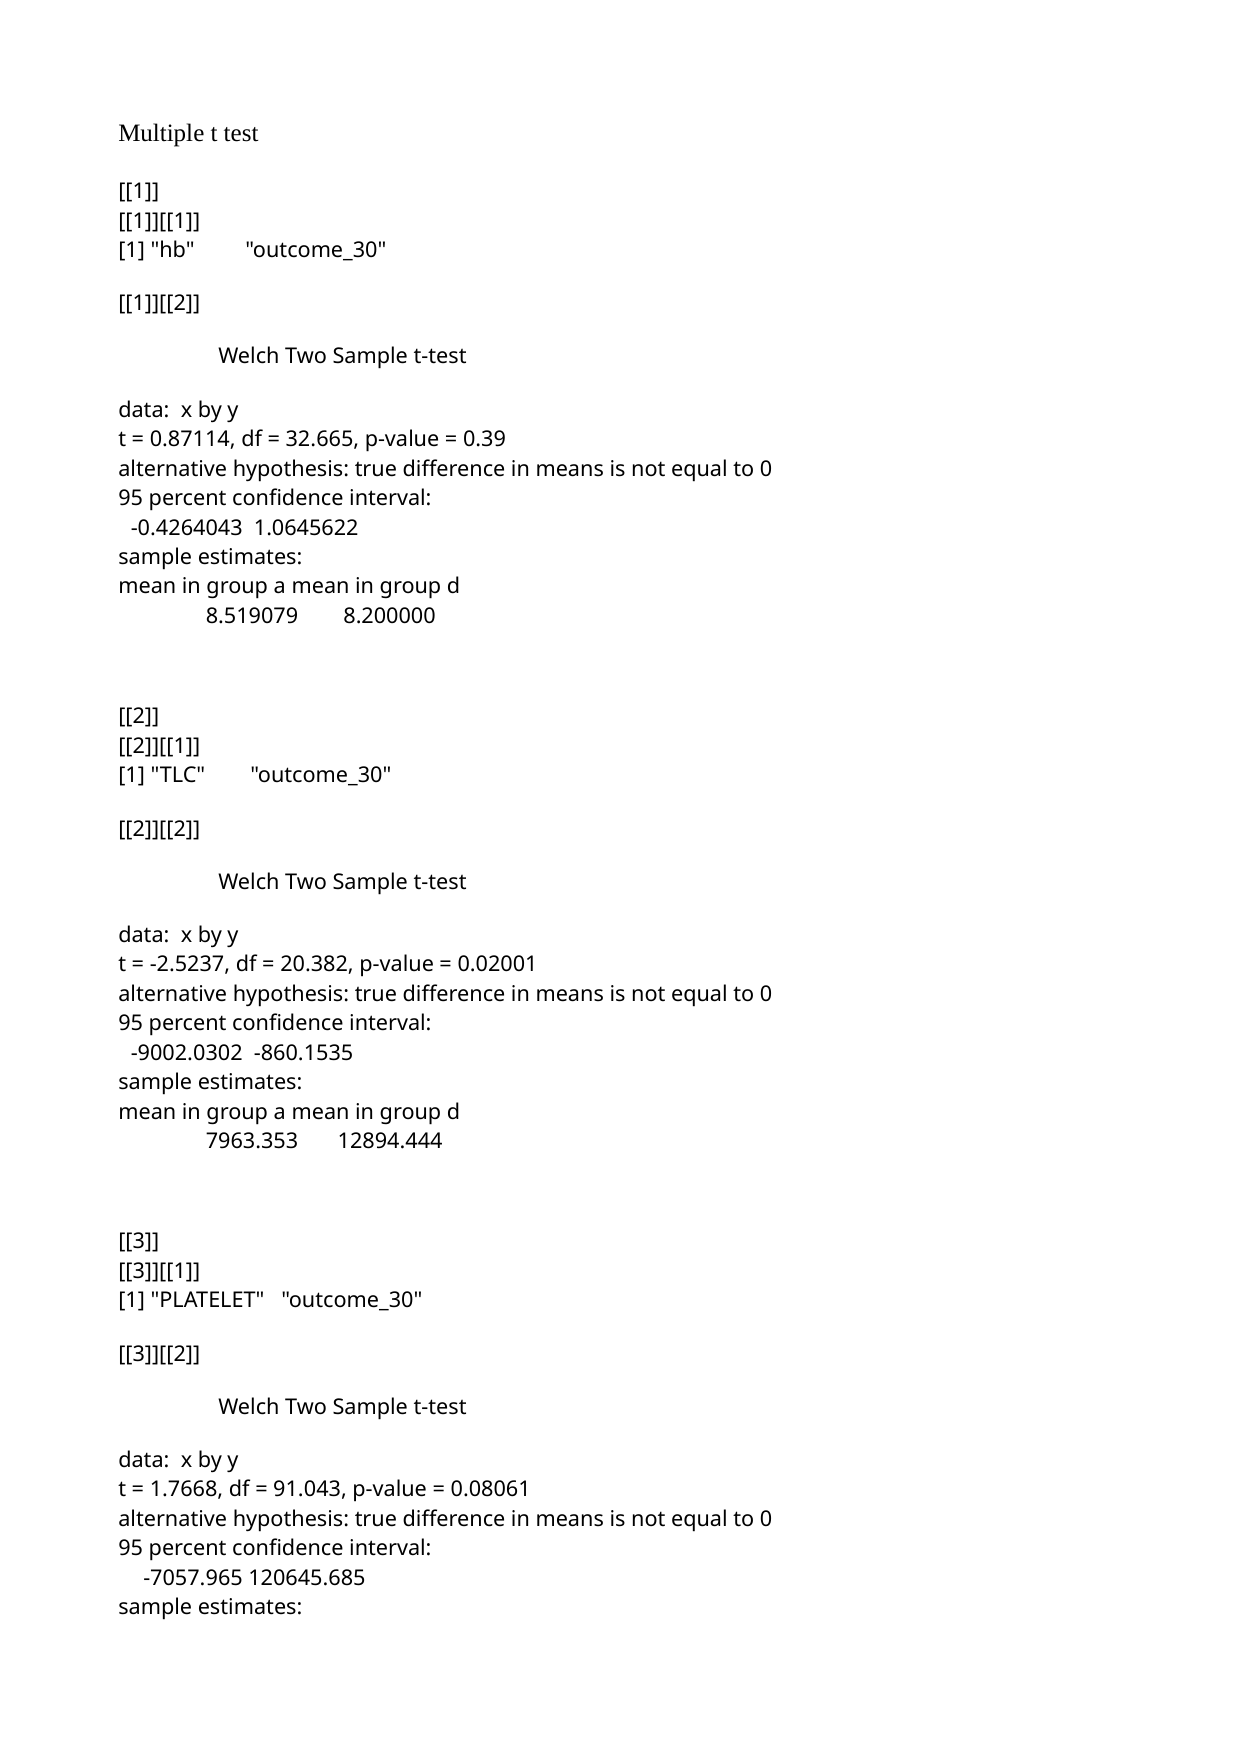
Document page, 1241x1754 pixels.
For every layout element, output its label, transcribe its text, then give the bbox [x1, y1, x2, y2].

text data: x by y [118, 394, 1122, 423]
text [1] "hb" "outcome_30" [118, 234, 1122, 264]
text t = -2.5237, df = 20.382, p-value = 0.02001 [118, 948, 1122, 978]
text [[3]][[2]] [118, 1338, 1122, 1367]
text Welch Two Sample t-test [118, 1391, 1122, 1421]
text Multiple t test [118, 118, 1122, 147]
text [[1]] [118, 176, 1122, 205]
text [[2]][[1]] [118, 730, 1122, 760]
text [1] "TLC" "outcome_30" [118, 760, 1122, 789]
text mean in group a mean in group d [118, 571, 1122, 600]
text 95 percent confidence interval: [118, 1533, 1122, 1562]
text alternative hypothesis: true difference in means is not equal to 0 [118, 453, 1122, 482]
text [[2]] [118, 701, 1122, 730]
text alternative hypothesis: true difference in means is not equal to 0 [118, 978, 1122, 1007]
text sample estimates: [118, 1592, 1122, 1621]
text -0.4264043 1.0645622 [118, 512, 1122, 541]
text 8.519079 8.200000 [118, 600, 1122, 630]
text data: x by y [118, 919, 1122, 948]
text 95 percent confidence interval: [118, 1007, 1122, 1037]
text mean in group a mean in group d [118, 1096, 1122, 1125]
text [[3]][[1]] [118, 1255, 1122, 1285]
text sample estimates: [118, 1066, 1122, 1096]
text -9002.0302 -860.1535 [118, 1037, 1122, 1066]
text sample estimates: [118, 541, 1122, 571]
text Welch Two Sample t-test [118, 341, 1122, 370]
text [[1]][[2]] [118, 288, 1122, 317]
text [[2]][[2]] [118, 813, 1122, 842]
text t = 1.7668, df = 91.043, p-value = 0.08061 [118, 1474, 1122, 1503]
text [[1]][[1]] [118, 205, 1122, 234]
text 7963.353 12894.444 [118, 1125, 1122, 1155]
text -7057.965 120645.685 [118, 1562, 1122, 1592]
text Welch Two Sample t-test [118, 866, 1122, 895]
text data: x by y [118, 1444, 1122, 1474]
text alternative hypothesis: true difference in means is not equal to 0 [118, 1503, 1122, 1533]
text 95 percent confidence interval: [118, 482, 1122, 512]
text t = 0.87114, df = 32.665, p-value = 0.39 [118, 423, 1122, 453]
text [1] "PLATELET" "outcome_30" [118, 1285, 1122, 1314]
text [[3]] [118, 1226, 1122, 1255]
